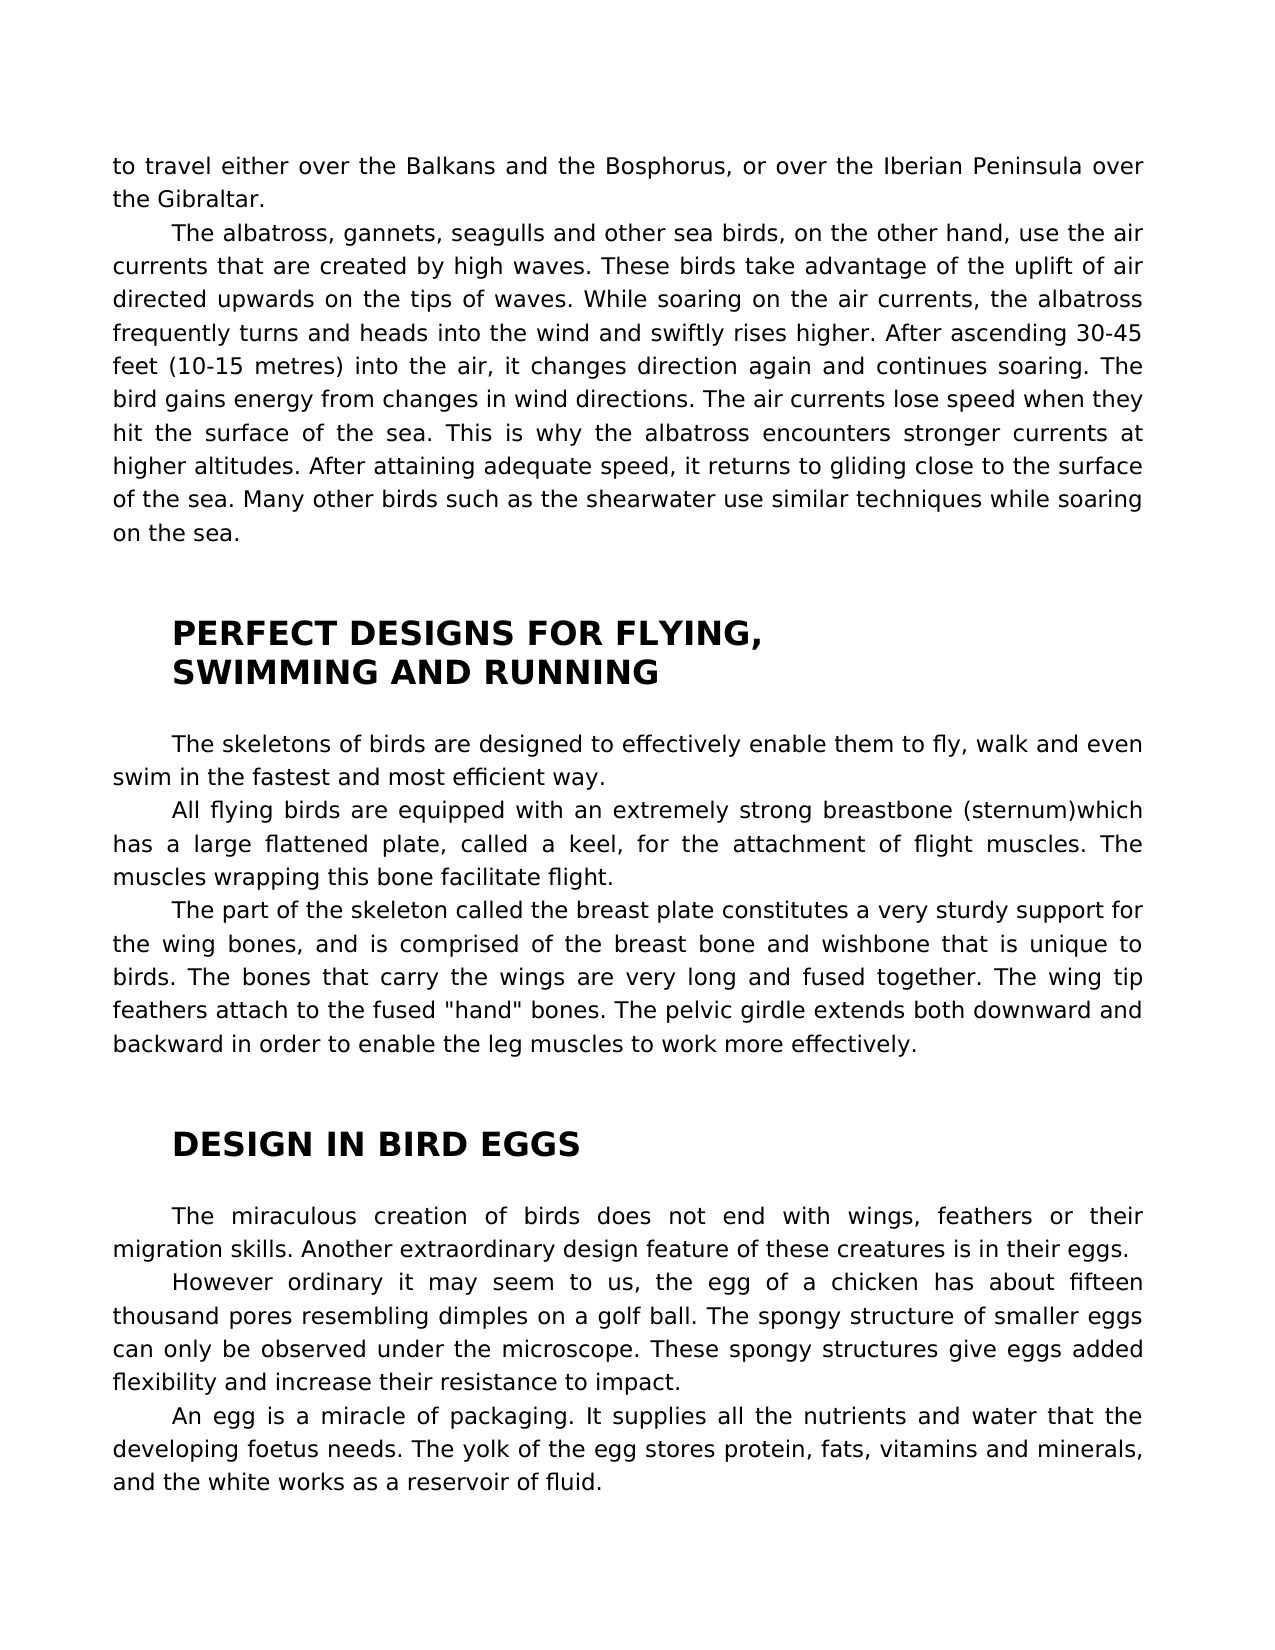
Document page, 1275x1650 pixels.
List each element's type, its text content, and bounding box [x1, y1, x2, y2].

text All flying birds are equipped with an extremely strong breastbone (sternum)which has a large flattened plate, called a keel, for the attachment of flight muscles. The muscles wrapping this bone facilitate flight. [112, 792, 1145, 892]
text The skeletons of birds are designed to effectively enable them to fly, walk and even swim in the fastest and most efficient way. [112, 725, 1145, 792]
text However ordinary it may seem to us, the egg of a chicken has about fifteen thousand pores resembling dimples on a golf ball. The spongy structure of smaller eggs can only be observed under the microscope. These spongy structures give eggs added flexibility and increase their resistance to impact. [112, 1264, 1145, 1397]
subtitle DESIGN IN BIRD EGGS [112, 1125, 1145, 1164]
text The part of the skeleton called the breast plate constitutes a very sturdy support for the wing bones, and is comprised of the breast bone and wishbone that is unique to birds. The bones that carry the wings are very long and fused together. The wing tip feathers attach to the fused "hand" bones. The pelvic girdle extends both downward and backward in order to enable the leg muscles to work more effectively. [112, 892, 1145, 1059]
text to travel either over the Balkans and the Bosphorus, or over the Iberian Peninsula over the Gibraltar. [112, 148, 1145, 214]
text The miraculous creation of birds does not end with wings, feathers or their migration skills. Another extraordinary design feature of these creatures is in their eggs. [112, 1197, 1145, 1264]
text An egg is a miracle of packaging. It supplies all the nutrients and water that the developing foetus needs. The yolk of the egg stores protein, fats, vitamins and minerals, and the white works as a reservoir of fluid. [112, 1397, 1145, 1497]
subtitle SWIMMING AND RUNNING [112, 653, 1145, 692]
text The albatross, gannets, seagulls and other sea birds, on the other hand, use the air currents that are created by high waves. These birds take advantage of the uplift of air directed upwards on the tips of waves. While soaring on the air currents, the albatross frequently turns and heads into the wind and swiftly rises higher. After ascending 30-45 feet (10-15 metres) into the air, it changes direction again and continues soaring. The bird gains energy from changes in wind directions. The air currents lose speed when they hit the surface of the sea. This is why the albatross encounters stronger currents at higher altitudes. After attaining adequate speed, it returns to gliding close to the surface of the sea. Many other birds such as the shearwater use similar techniques while soaring on the sea. [112, 214, 1145, 548]
subtitle PERFECT DESIGNS FOR FLYING, [112, 614, 1145, 653]
